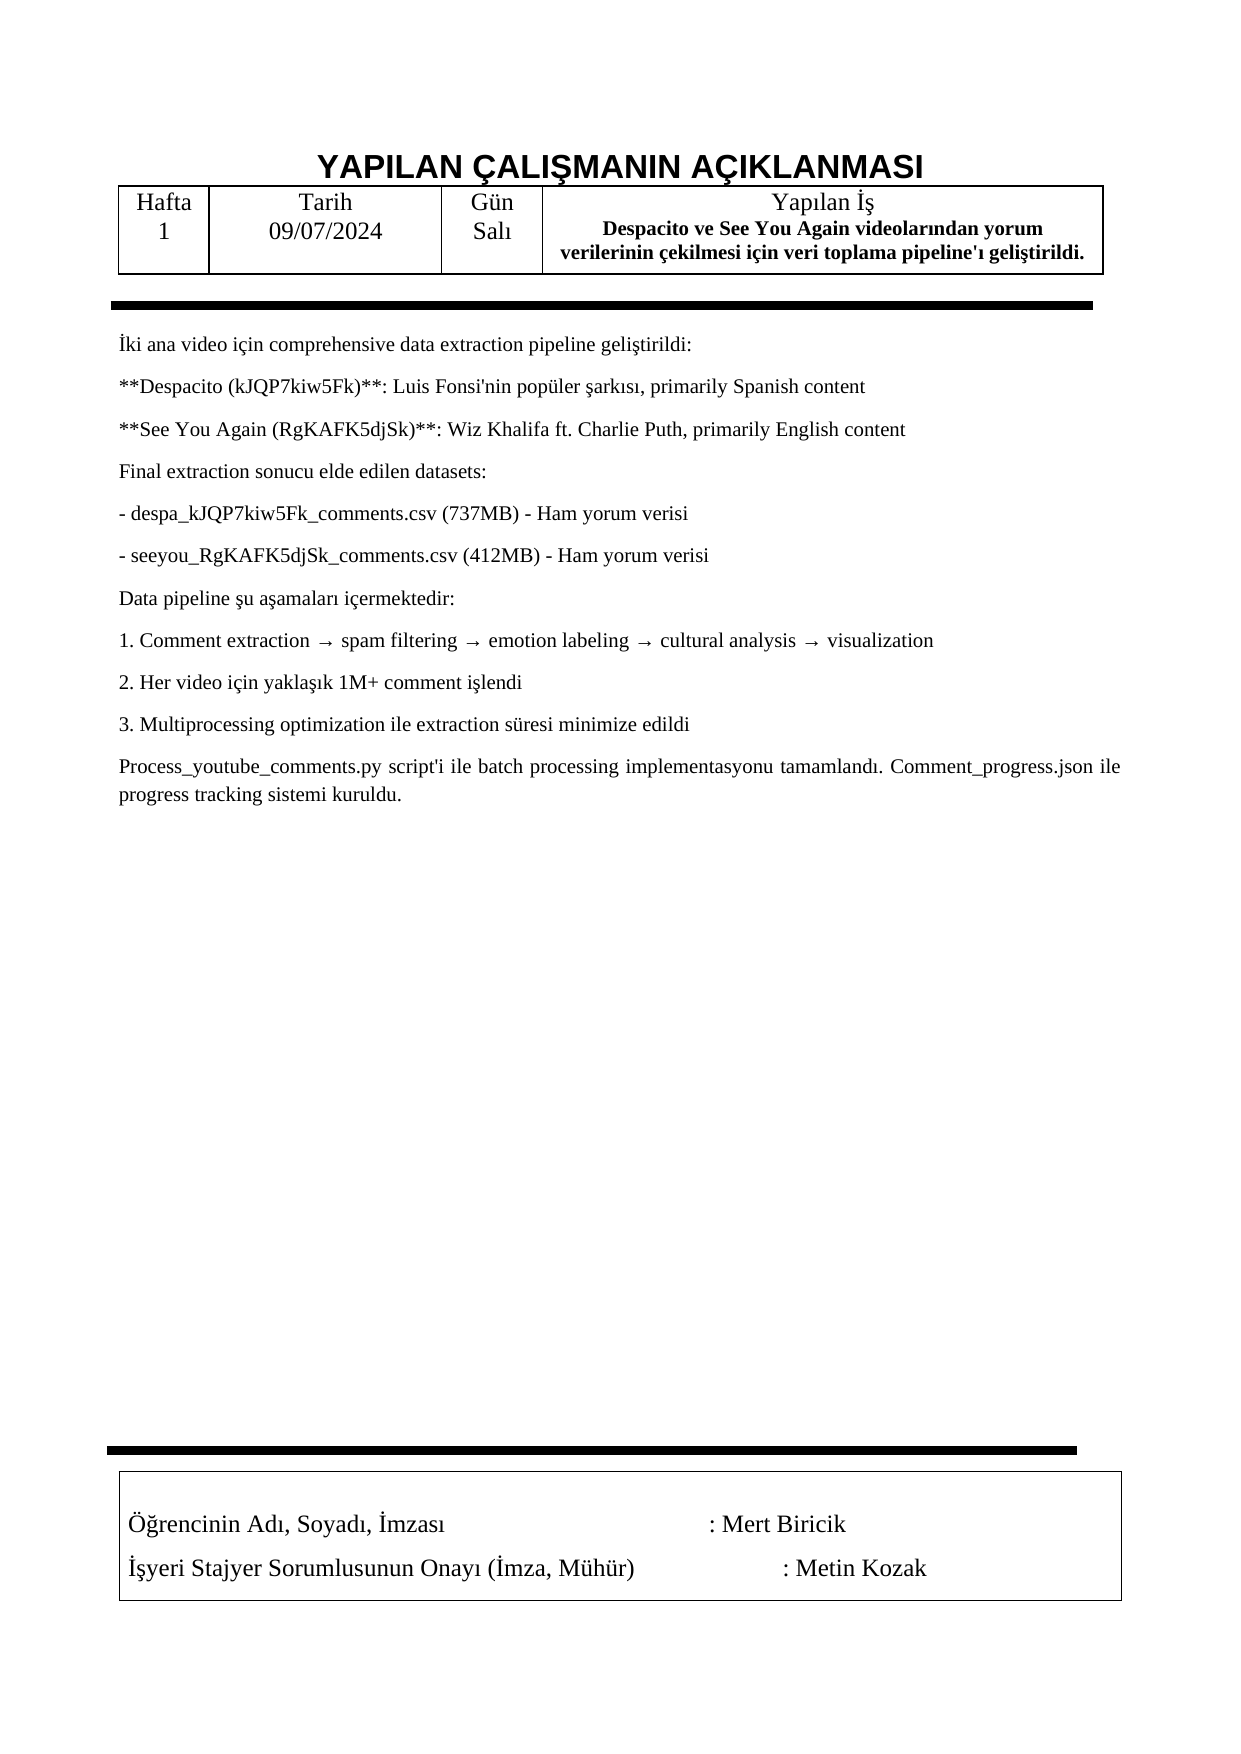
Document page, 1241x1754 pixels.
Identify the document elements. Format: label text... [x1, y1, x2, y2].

text **Despacito (kJQP7kiw5Fk)**: Luis Fonsi'nin popüler şarkısı, primarily Spanish content [118, 374, 1122, 398]
text 2. Her video için yaklaşık 1M+ comment işlendi [118, 670, 1122, 694]
table_header Hafta 1 [119, 187, 208, 273]
text Öğrencinin Adı, Soyadı, İmzası : Mert Biricik [120, 1472, 1121, 1514]
text - seeyou_RgKAFK5djSk_comments.csv (412MB) - Ham yorum verisi [118, 543, 1122, 567]
table_header Yapılan İş Despacito ve See You Again videolarından yorum verilerinin çekilmesi için veri toplama pipeline'ı geliştirildi. [543, 187, 1102, 273]
subtitle YAPILAN ÇALIŞMANIN AÇIKLANMASI [118, 147, 1122, 185]
text İki ana video için comprehensive data extraction pipeline geliştirildi: [118, 332, 1122, 356]
text 3. Multiprocessing optimization ile extraction süresi minimize edildi [118, 712, 1122, 736]
text İşyeri Stajyer Sorumlusunun Onayı (İmza, Mühür) : Metin Kozak [120, 1514, 1121, 1600]
text - despa_kJQP7kiw5Fk_comments.csv (737MB) - Ham yorum verisi [118, 501, 1122, 525]
text 1. Comment extraction → spam filtering → emotion labeling → cultural analysis → visualization [118, 628, 1122, 652]
text Data pipeline şu aşamaları içermektedir: [118, 585, 1122, 609]
table_header Gün Salı [442, 187, 542, 273]
text Process_youtube_comments.py script'i ile batch processing implementasyonu tamamlandı. Comment_progress.json ile progress tracking sistemi kuruldu. [118, 754, 1122, 806]
text **See You Again (RgKAFK5djSk)**: Wiz Khalifa ft. Charlie Puth, primarily English content [118, 417, 1122, 441]
table_header Tarih 09/07/2024 [210, 187, 441, 273]
text Final extraction sonucu elde edilen datasets: [118, 459, 1122, 483]
